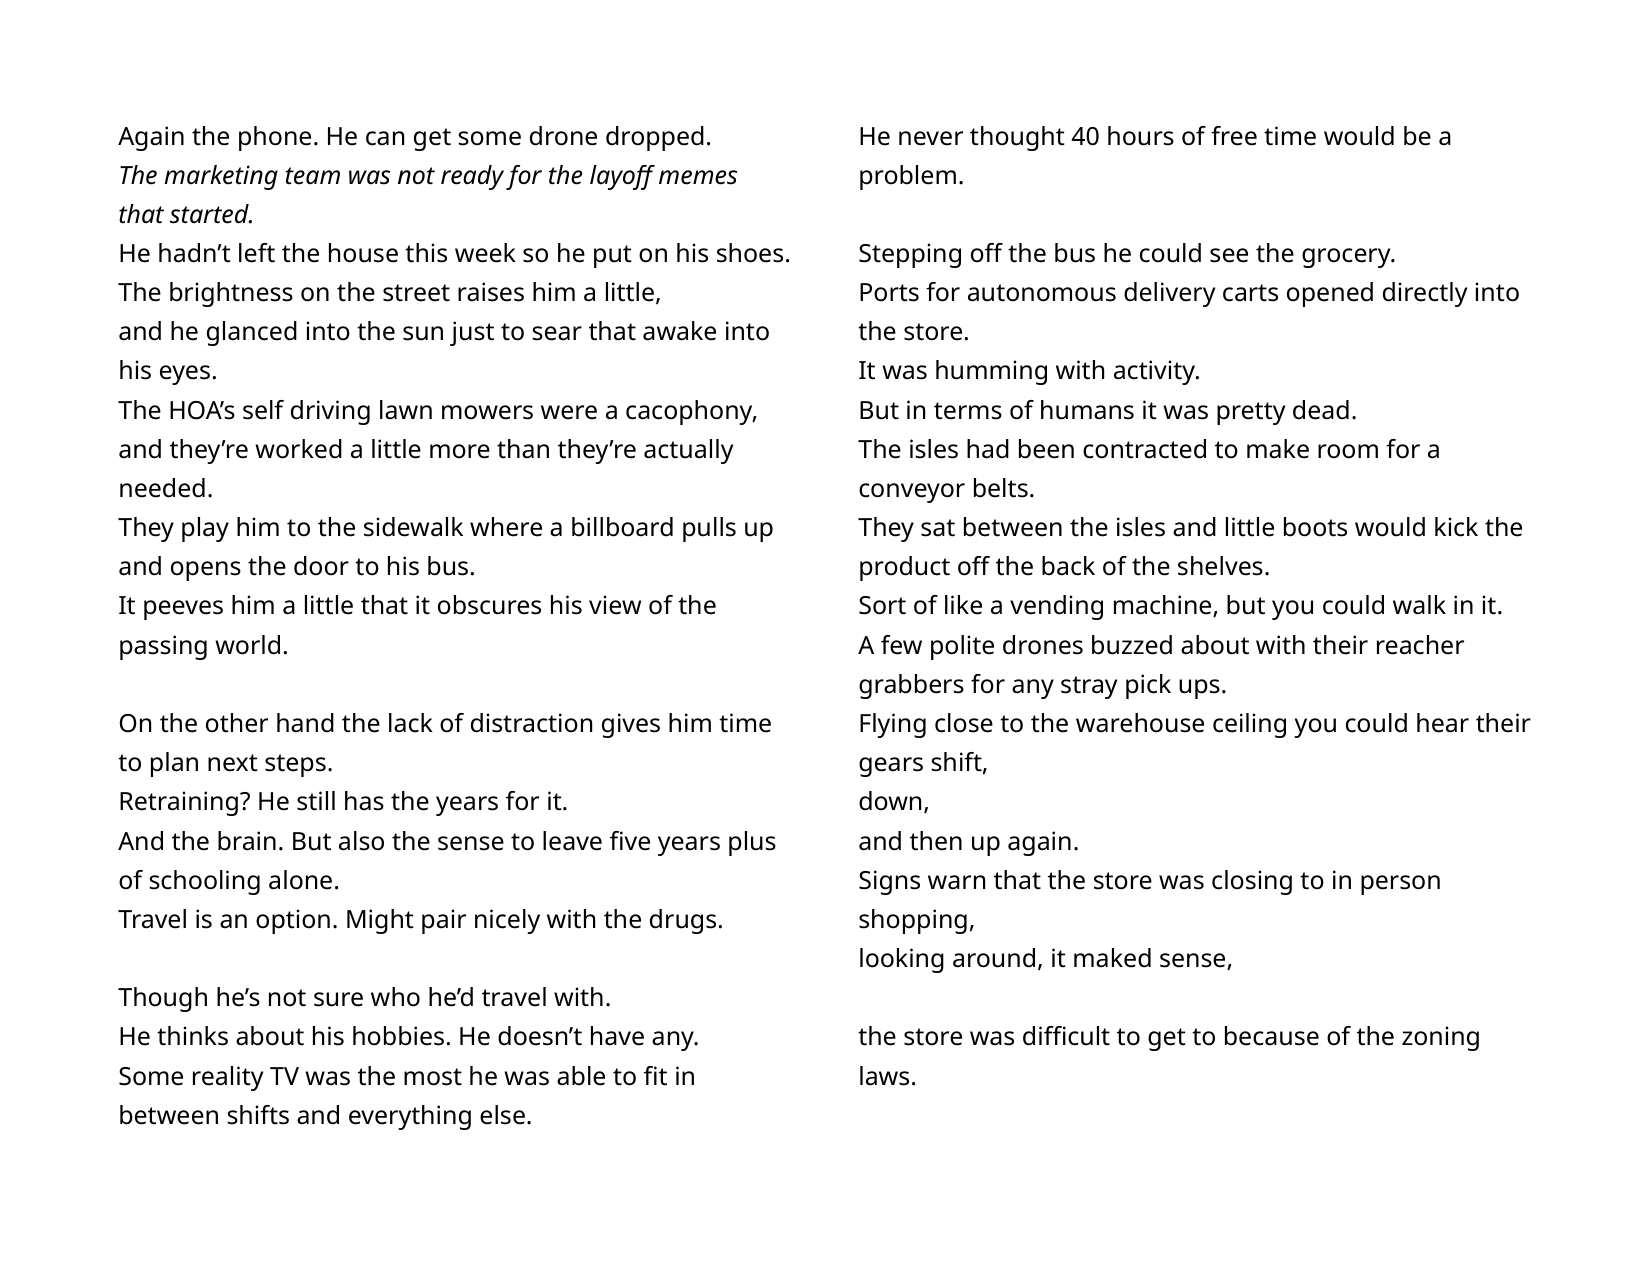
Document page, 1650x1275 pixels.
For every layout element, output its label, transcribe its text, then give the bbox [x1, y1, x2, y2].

text Though he’s not sure who he’d travel with. [118, 980, 792, 1014]
text The brightness on the street raises him a little, [118, 275, 792, 309]
text On the other hand the lack of distraction gives him time to plan next steps. [118, 706, 792, 779]
text down, [858, 784, 1532, 818]
text looking around, it maked sense, [858, 941, 1532, 975]
text Some reality TV was the most he was able to fit in between shifts and everything else. [118, 1058, 792, 1131]
text They play him to the sidewalk where a billboard pulls up and opens the door to his bus. [118, 510, 792, 583]
text Retraining? He still has the years for it. [118, 784, 792, 818]
text Travel is an option. Might pair nicely with the drugs. [118, 901, 792, 936]
text It was humming with activity. [858, 353, 1532, 387]
text But in terms of humans it was pretty dead. [858, 392, 1532, 426]
text Sort of like a vending machine, but you could walk in it. [858, 588, 1532, 622]
text Ports for autonomous delivery carts opened directly into the store. [858, 275, 1532, 348]
text He thinks about his hobbies. He doesn’t have any. [118, 1019, 792, 1053]
text and then up again. [858, 823, 1532, 857]
text He never thought 40 hours of free time would be a problem. [858, 118, 1532, 191]
text A few polite drones buzzed about with their reacher grabbers for any stray pick ups. [858, 627, 1532, 701]
text Flying close to the warehouse ceiling you could hear their gears shift, [858, 706, 1532, 779]
text and he glanced into the sun just to sear that awake into his eyes. [118, 314, 792, 387]
text He hadn’t left the house this week so he put on his shoes. [118, 236, 792, 270]
text The isles had been contracted to make room for a conveyor belts. [858, 431, 1532, 505]
text The HOA’s self driving lawn mowers were a cacophony, [118, 392, 792, 426]
text It peeves him a little that it obscures his view of the passing world. [118, 588, 792, 661]
text The marketing team was not ready for the layoff memes that started. [118, 157, 792, 231]
text Signs warn that the store was closing to in person shopping, [858, 862, 1532, 936]
text They sat between the isles and little boots would kick the product off the back of the shelves. [858, 510, 1532, 583]
text and they’re worked a little more than they’re actually needed. [118, 431, 792, 505]
text Again the phone. He can get some drone dropped. [118, 118, 792, 152]
text the store was difficult to get to because of the zoning laws. [858, 1019, 1532, 1092]
text Stepping off the bus he could see the grocery. [858, 236, 1532, 270]
text And the brain. But also the sense to leave five years plus of schooling alone. [118, 823, 792, 896]
